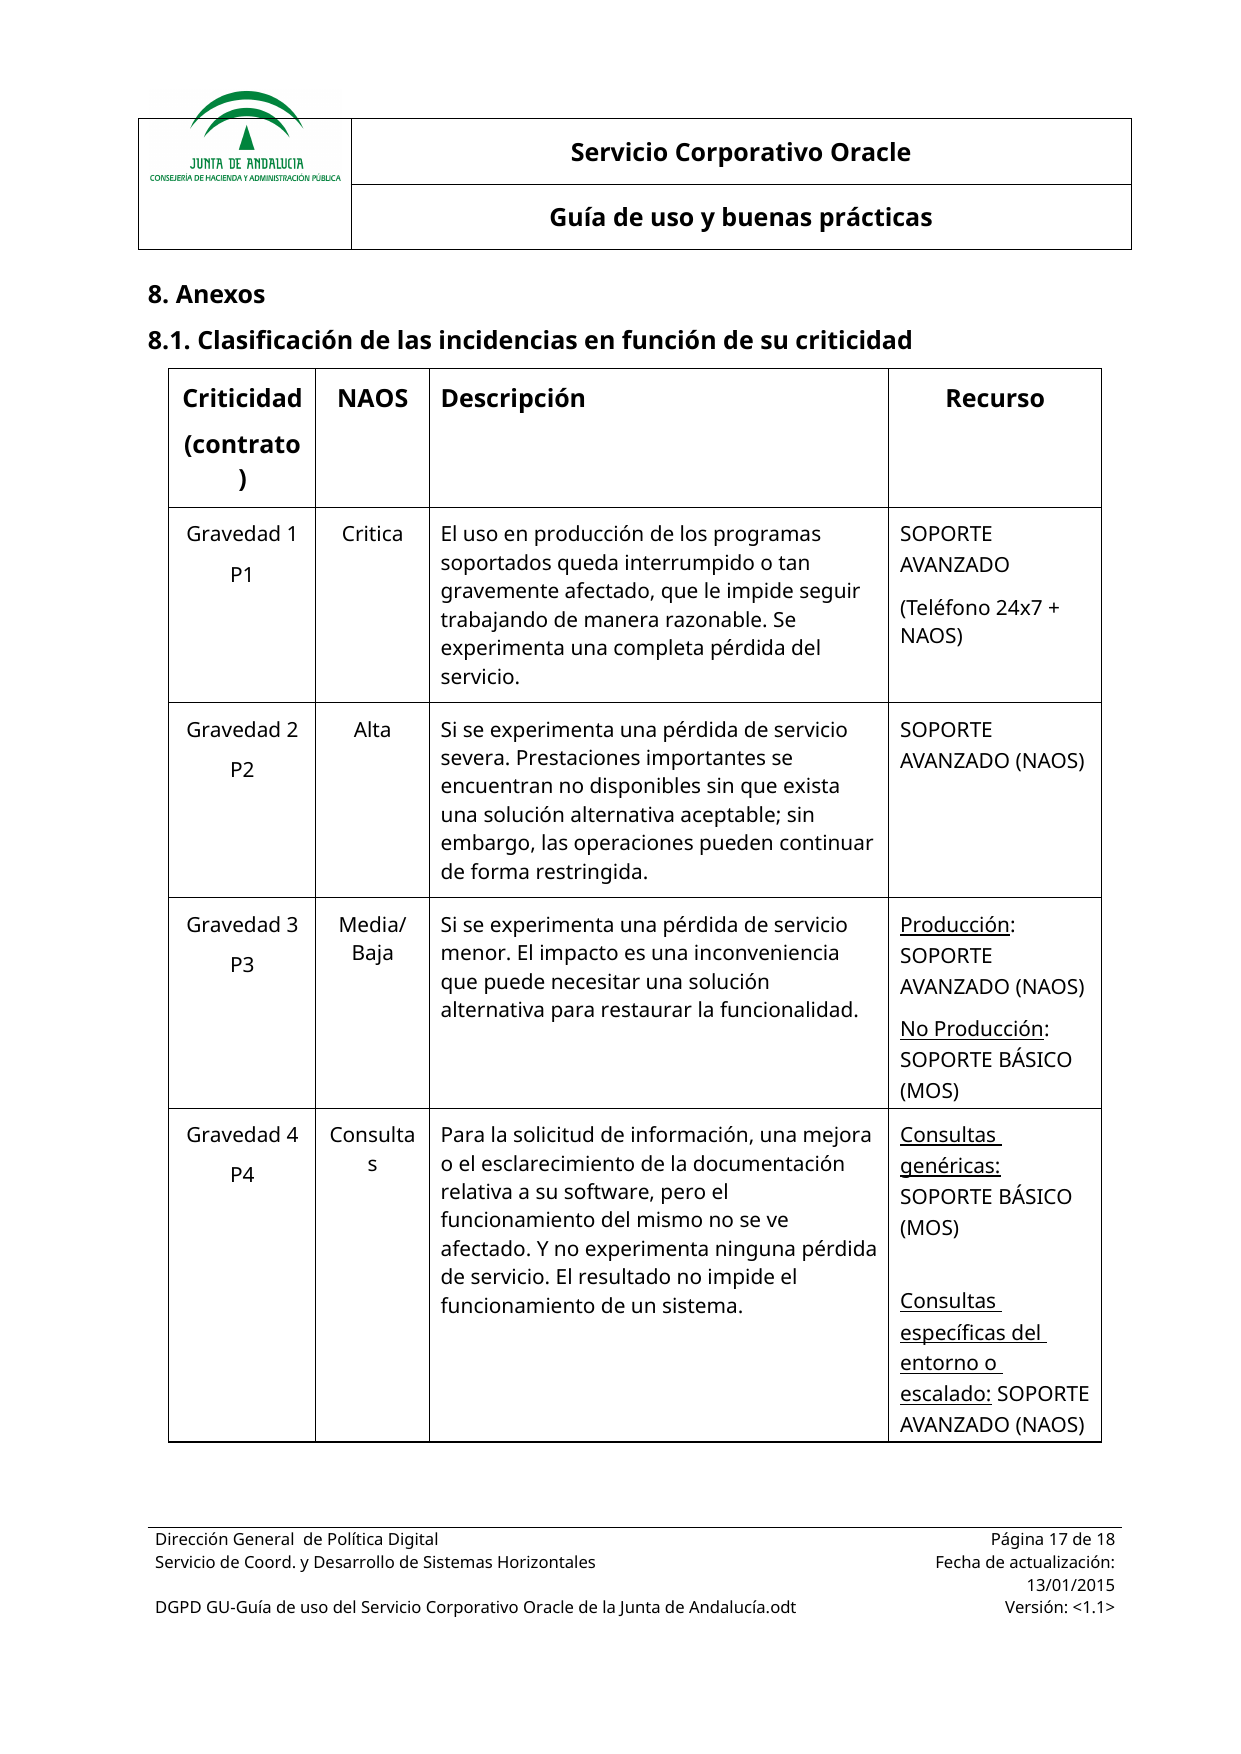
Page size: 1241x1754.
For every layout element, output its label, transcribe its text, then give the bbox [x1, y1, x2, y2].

table_cell Consultas genéricas: SOPORTE BÁSICO (MOS) Consultas específicas del entorno o escalado: SOPORTE AVANZADO (NAOS) [889, 1109, 1101, 1441]
table_header Recurso [889, 369, 1101, 507]
picture [149, 89, 342, 118]
table_cell Gravedad 2 P2 [169, 703, 315, 897]
table_cell Critica [316, 508, 429, 702]
table_cell Alta [316, 703, 429, 897]
table_header Criticidad (contrato) [169, 369, 315, 507]
table_cell Gravedad 3 P3 [169, 898, 315, 1107]
table_cell Gravedad 1 P1 [169, 508, 315, 702]
table_cell Si se experimenta una pérdida de servicio menor. El impacto es una inconveniencia que puede necesitar una solución alternativa para restaurar la funcionalidad. [430, 898, 888, 1107]
table_cell Producción: SOPORTE AVANZADO (NAOS) No Producción: SOPORTE BÁSICO (MOS) [889, 898, 1101, 1107]
table_cell Para la solicitud de información, una mejora o el esclarecimiento de la documentación relativa a su software, pero el funcionamiento del mismo no se ve afectado. Y no experimenta ninguna pérdida de servicio. El resultado no impide el funcionamiento de un sistema. [430, 1109, 888, 1441]
table_cell Media/Baja [316, 898, 429, 1107]
table_cell Gravedad 4 P4 [169, 1109, 315, 1441]
table_header NAOS [316, 369, 429, 507]
table_cell SOPORTE AVANZADO (Teléfono 24x7 + NAOS) [889, 508, 1101, 702]
picture [149, 119, 342, 182]
subtitle Anexos [148, 277, 1122, 311]
table_cell Consultas [316, 1109, 429, 1441]
table_cell SOPORTE AVANZADO (NAOS) [889, 703, 1101, 897]
table_cell Si se experimenta una pérdida de servicio severa. Prestaciones importantes se encuentran no disponibles sin que exista una solución alternativa aceptable; sin embargo, las operaciones pueden continuar de forma restringida. [430, 703, 888, 897]
table_header Descripción [430, 369, 888, 507]
table_cell El uso en producción de los programas soportados queda interrumpido o tan gravemente afectado, que le impide seguir trabajando de manera razonable. Se experimenta una completa pérdida del servicio. [430, 508, 888, 702]
subtitle Clasificación de las incidencias en función de su criticidad [148, 322, 1122, 356]
